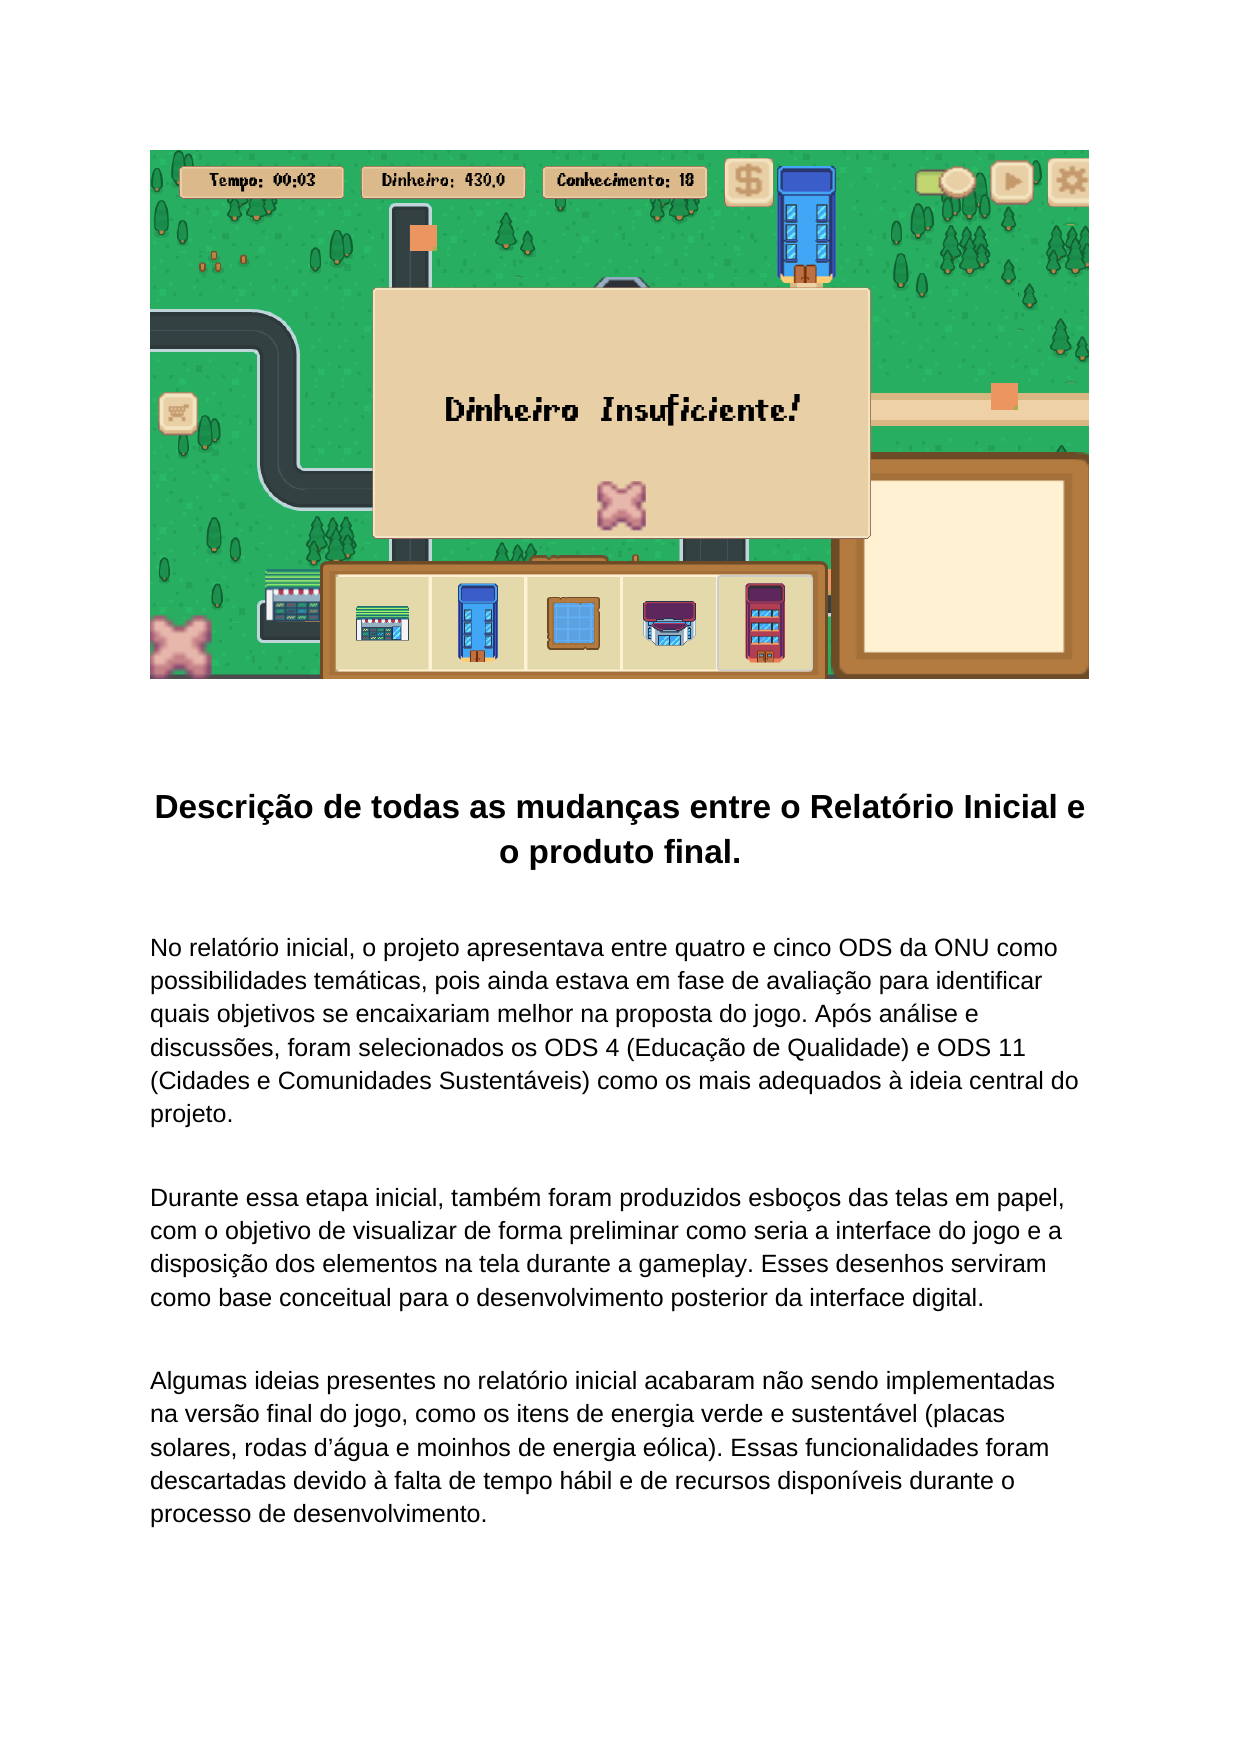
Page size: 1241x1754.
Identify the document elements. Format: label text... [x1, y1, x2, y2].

text Durante essa etapa inicial, também foram produzidos esboços das telas em papel, com o objetivo de visualizar de forma preliminar como seria a interface do jogo e a disposição dos elementos na tela durante a gameplay. Esses desenhos serviram como base conceitual para o desenvolvimento posterior da interface digital. [150, 1183, 1090, 1312]
text No relatório inicial, o projeto apresentava entre quatro e cinco ODS da ONU como possibilidades temáticas, pois ainda estava em fase de avaliação para identificar quais objetivos se encaixariam melhor na proposta do jogo. Após análise e discussões, foram selecionados os ODS 4 (Educação de Qualidade) e ODS 11 (Cidades e Comunidades Sustentáveis) como os mais adequados à ideia central do projeto. [150, 933, 1090, 1128]
text Algumas ideias presentes no relatório inicial acabaram não sendo implementadas na versão final do jogo, como os itens de energia verde e sustentável (placas solares, rodas d’água e moinhos de energia eólica). Essas funcionalidades foram descartadas devido à falta de tempo hábil e de recursos disponíveis durante o processo de desenvolvimento. [150, 1366, 1090, 1528]
subtitle Descrição de todas as mudanças entre o Relatório Inicial e o produto final. [150, 787, 1090, 871]
